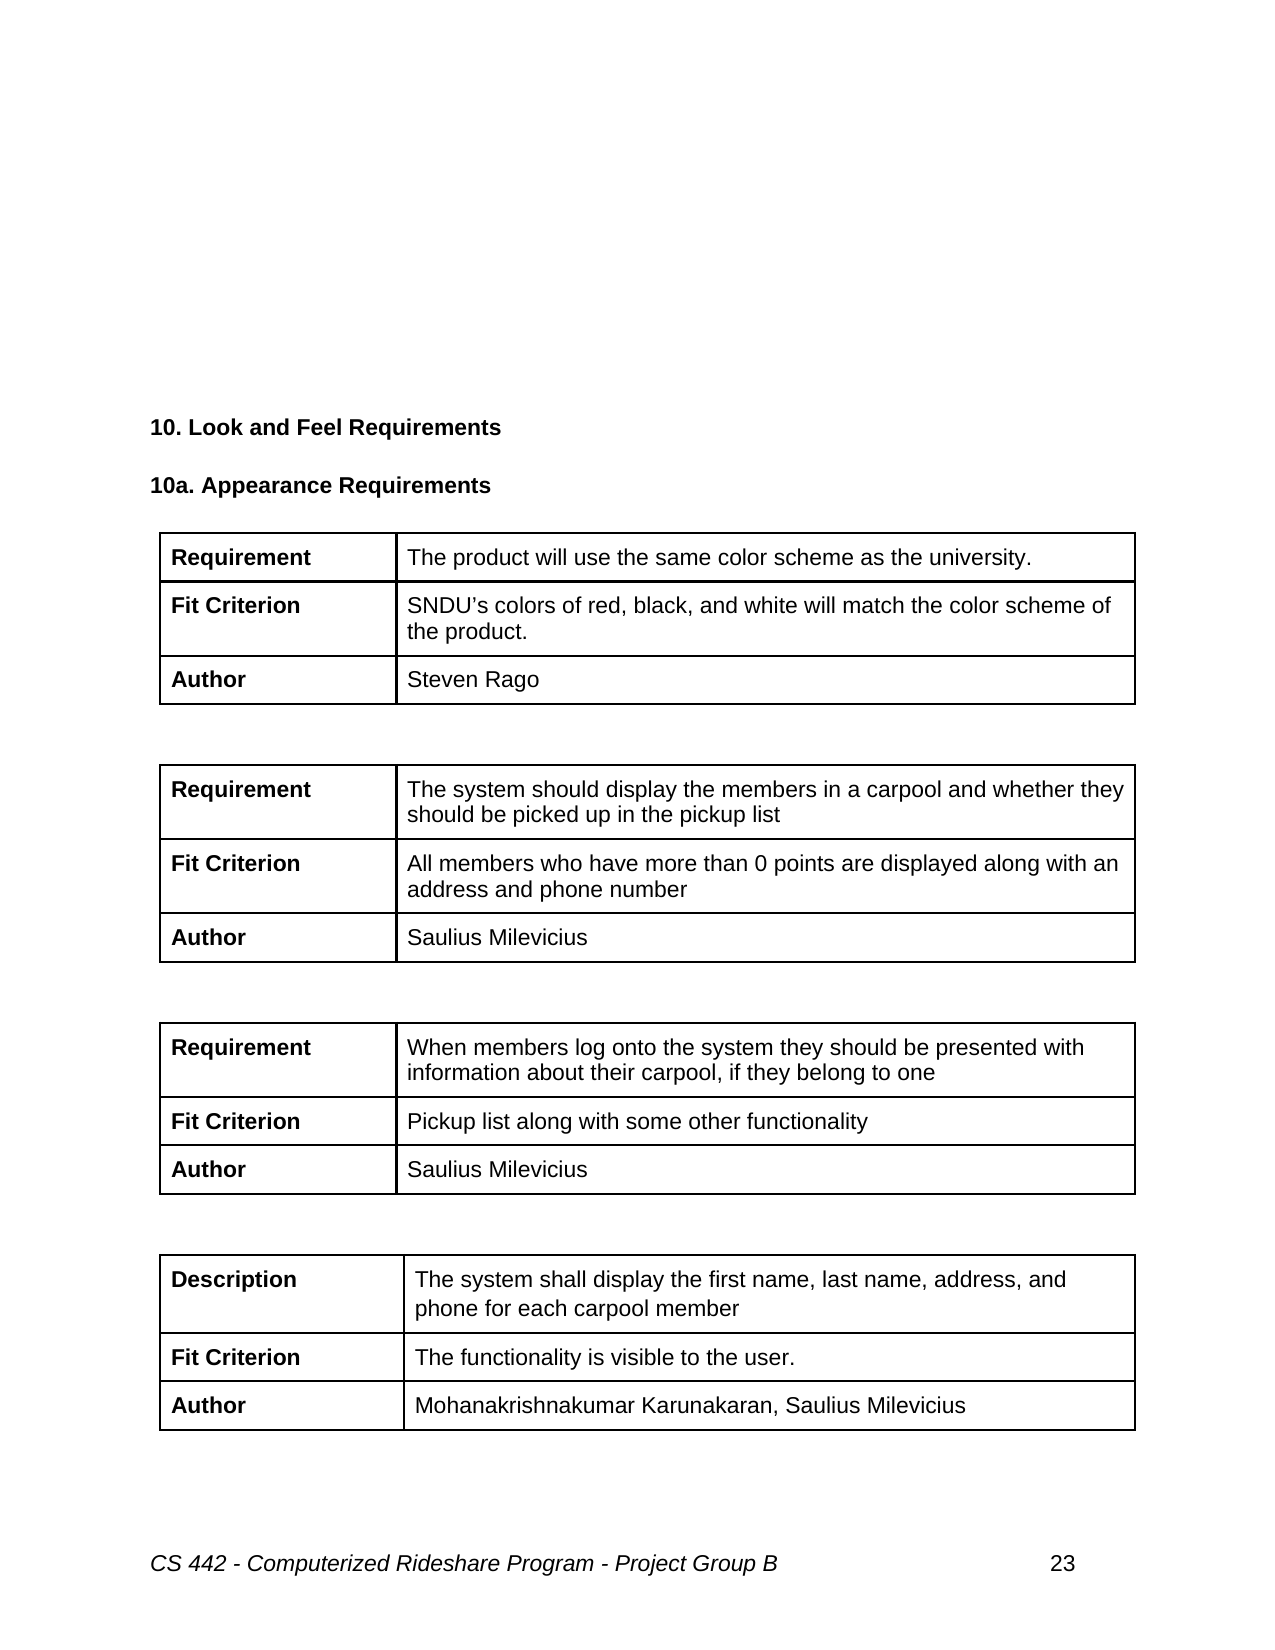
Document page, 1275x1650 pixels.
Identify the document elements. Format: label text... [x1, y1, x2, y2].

table_header Requirement [161, 1024, 395, 1096]
table_header Requirement [161, 766, 395, 838]
table_header The product will use the same color scheme as the university. [398, 534, 1134, 580]
table_cell Author [161, 1382, 403, 1429]
table_cell Fit Criterion [161, 1098, 395, 1144]
table_cell The functionality is visible to the user. [405, 1334, 1134, 1380]
table_header Description [161, 1256, 403, 1332]
table_cell Fit Criterion [161, 840, 395, 912]
table_cell Author [161, 1146, 395, 1193]
table_cell Saulius Milevicius [398, 1146, 1134, 1193]
table_cell All members who have more than 0 points are displayed along with an address and phone number [398, 840, 1134, 912]
table_header Requirement [161, 534, 395, 580]
text 10a. Appearance Requirements [150, 473, 1125, 499]
table_cell Pickup list along with some other functionality [398, 1098, 1134, 1144]
table_header When members log onto the system they should be presented with information about their carpool, if they belong to one [398, 1024, 1134, 1096]
table_cell Mohanakrishnakumar Karunakaran, Saulius Milevicius [405, 1382, 1134, 1429]
table_cell Steven Rago [398, 657, 1134, 703]
table_cell Author [161, 914, 395, 961]
table_cell Saulius Milevicius [398, 914, 1134, 961]
table_header The system shall display the first name, last name, address, and phone for each carpool member [405, 1256, 1134, 1332]
table_cell Fit Criterion [161, 1334, 403, 1380]
text 10. Look and Feel Requirements [150, 414, 1125, 440]
table_cell SNDU’s colors of red, black, and white will match the color scheme of the product. [398, 583, 1134, 654]
table_cell Fit Criterion [161, 583, 395, 654]
table_cell Author [161, 657, 395, 703]
table_header The system should display the members in a carpool and whether they should be picked up in the pickup list [398, 766, 1134, 838]
